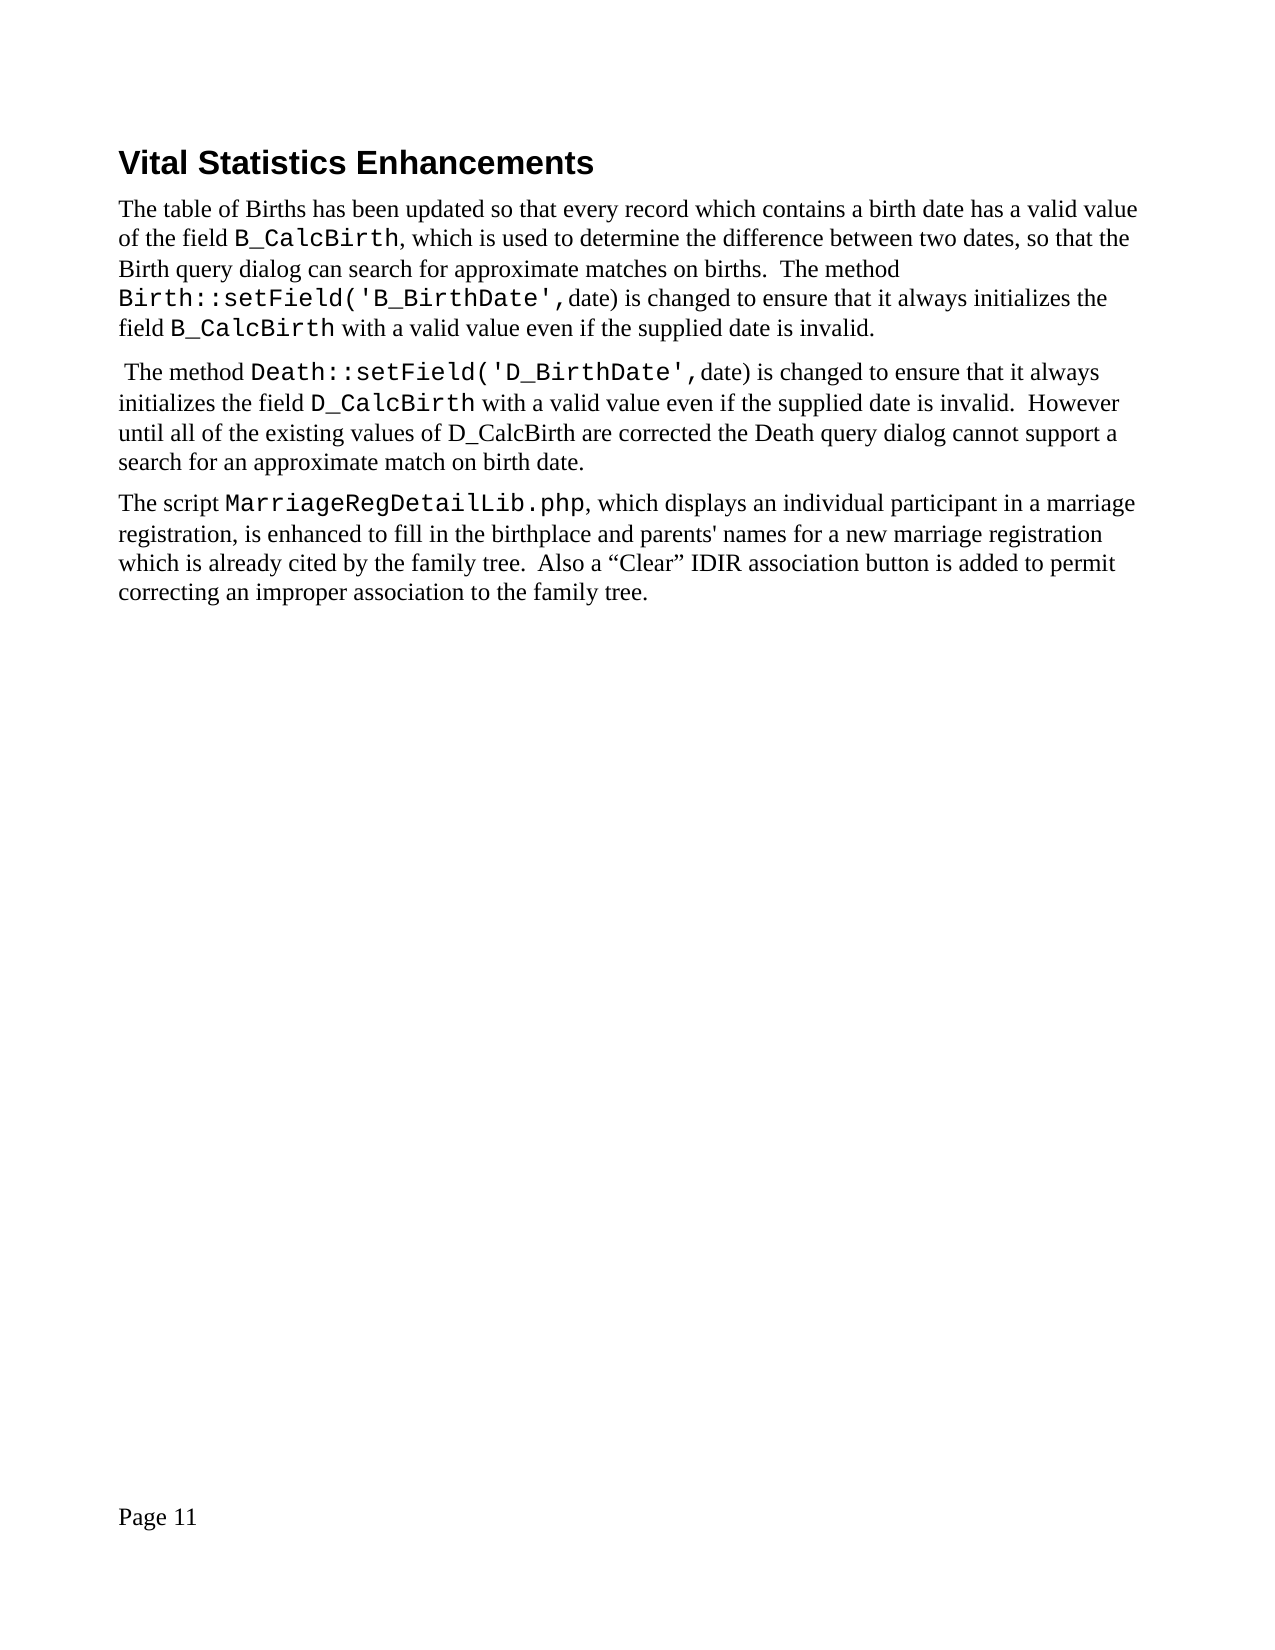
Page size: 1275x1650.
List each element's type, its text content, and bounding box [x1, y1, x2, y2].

text The script MarriageRegDetailLib.php, which displays an individual participant in a marriage registration, is enhanced to fill in the birthplace and parents' names for a new marriage registration which is already cited by the family tree. Also a “Clear” IDIR association button is added to permit correcting an improper association to the family tree. [118, 488, 1157, 606]
text The table of Births has been updated so that every record which contains a birth date has a valid value of the field B_CalcBirth, which is used to determine the difference between two dates, so that the Birth query dialog can search for approximate matches on births. The method Birth::setField('B_BirthDate',date) is changed to ensure that it always initializes the field B_CalcBirth with a valid value even if the supplied date is invalid. [118, 194, 1157, 344]
text The method Death::setField('D_BirthDate',date) is changed to ensure that it always initializes the field D_CalcBirth with a valid value even if the supplied date is invalid. However until all of the existing values of D_CalcBirth are corrected the Death query dialog cannot support a search for an approximate match on birth date. [118, 357, 1157, 476]
subtitle Vital Statistics Enhancements [118, 143, 1157, 182]
